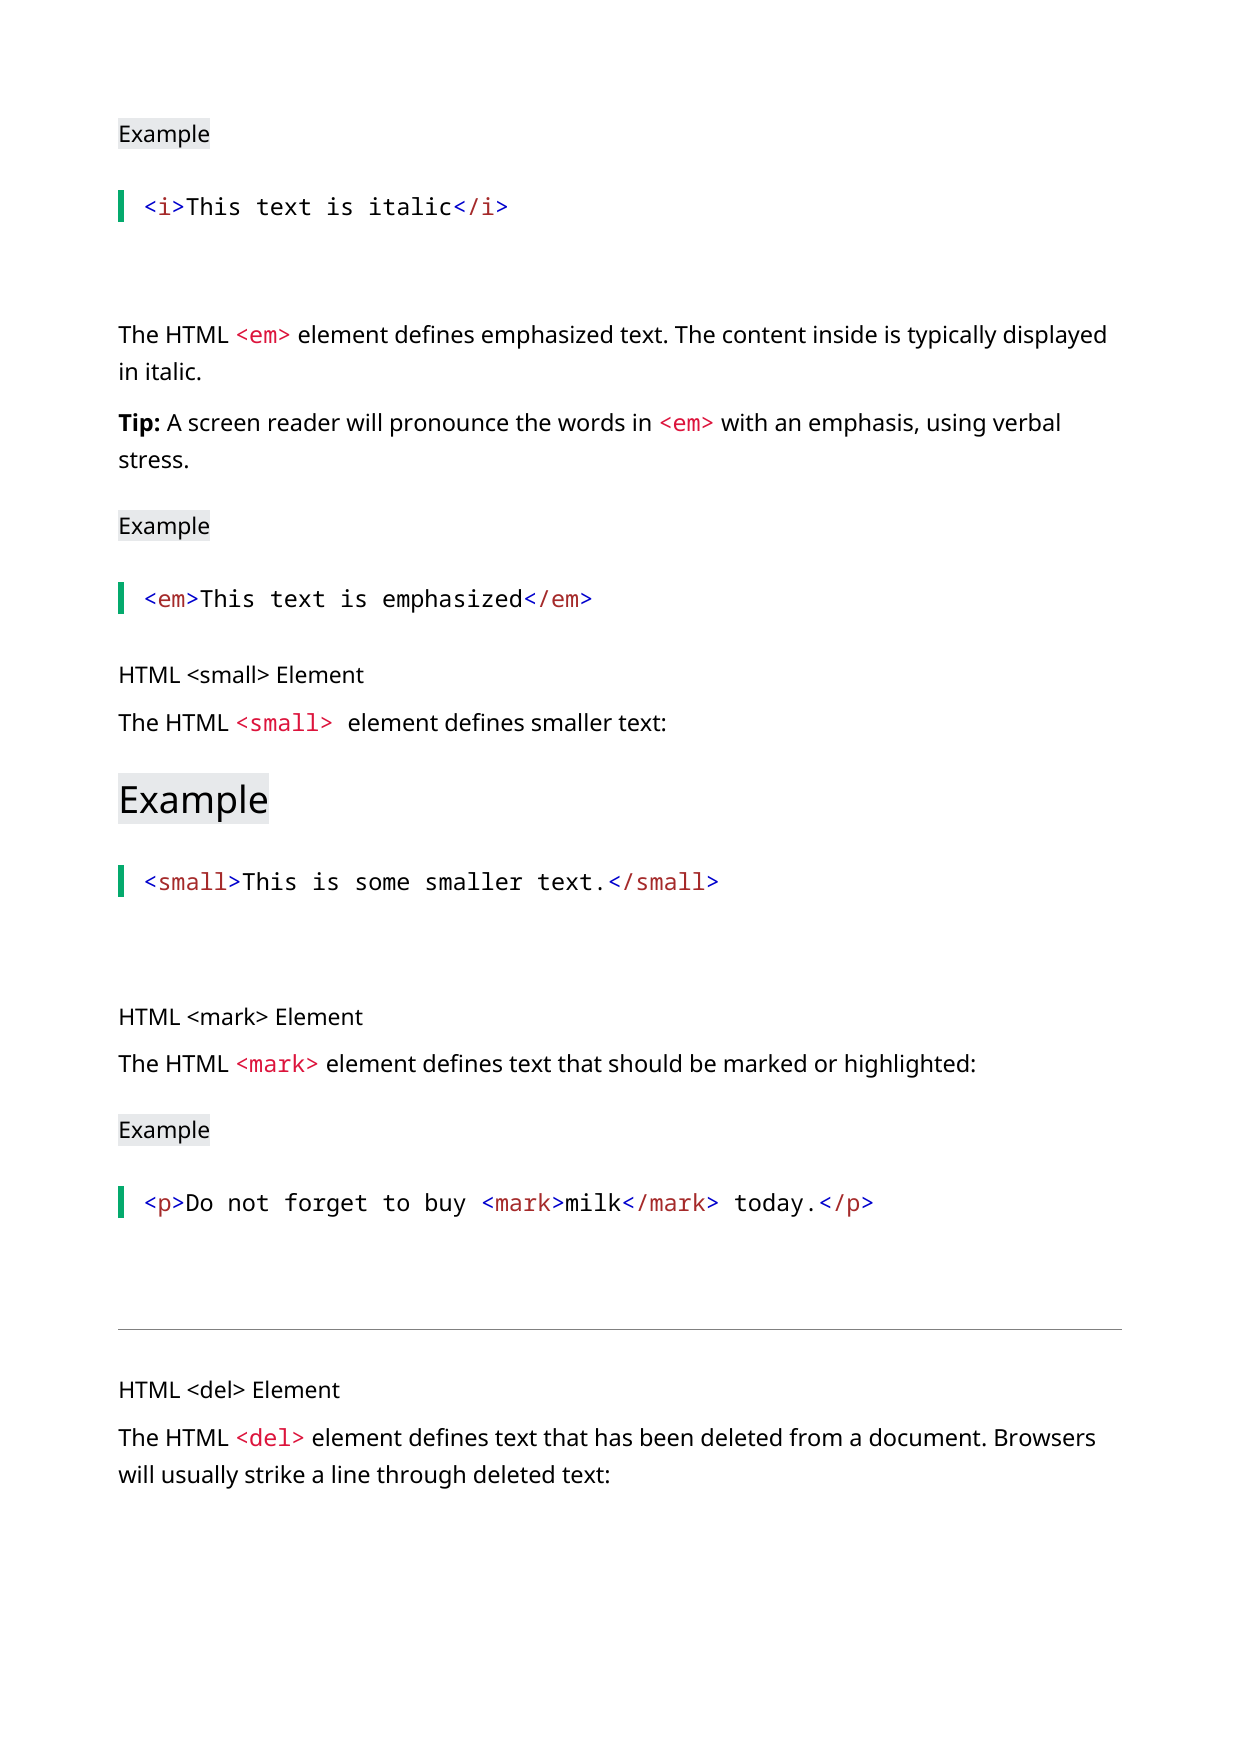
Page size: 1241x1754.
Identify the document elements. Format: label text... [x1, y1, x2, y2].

text <i>This text is italic</i> [124, 190, 1122, 222]
text <small>This is some smaller text.</small> [124, 865, 1122, 897]
text <p>Do not forget to buy <mark>milk</mark> today.</p> [124, 1186, 1122, 1218]
text Tip: A screen reader will pronounce the words in <em> with an emphasis, using verbal stress. [118, 406, 1122, 475]
subtitle HTML <small> Element [118, 659, 1122, 691]
subtitle Example [118, 1114, 1122, 1146]
subtitle HTML <del> Element [118, 1374, 1122, 1406]
text <em>This text is emphasized</em> [124, 582, 1122, 614]
subtitle Example [118, 773, 1122, 824]
text The HTML <mark> element defines text that should be marked or highlighted: [118, 1047, 1122, 1079]
subtitle Example [118, 118, 1122, 149]
text The HTML <del> element defines text that has been deleted from a document. Browsers will usually strike a line through deleted text: [118, 1421, 1122, 1490]
text The HTML <small> element defines smaller text: [118, 706, 1122, 738]
subtitle Example [118, 510, 1122, 541]
text The HTML <em> element defines emphasized text. The content inside is typically displayed in italic. [118, 318, 1122, 387]
subtitle HTML <mark> Element [118, 1000, 1122, 1032]
